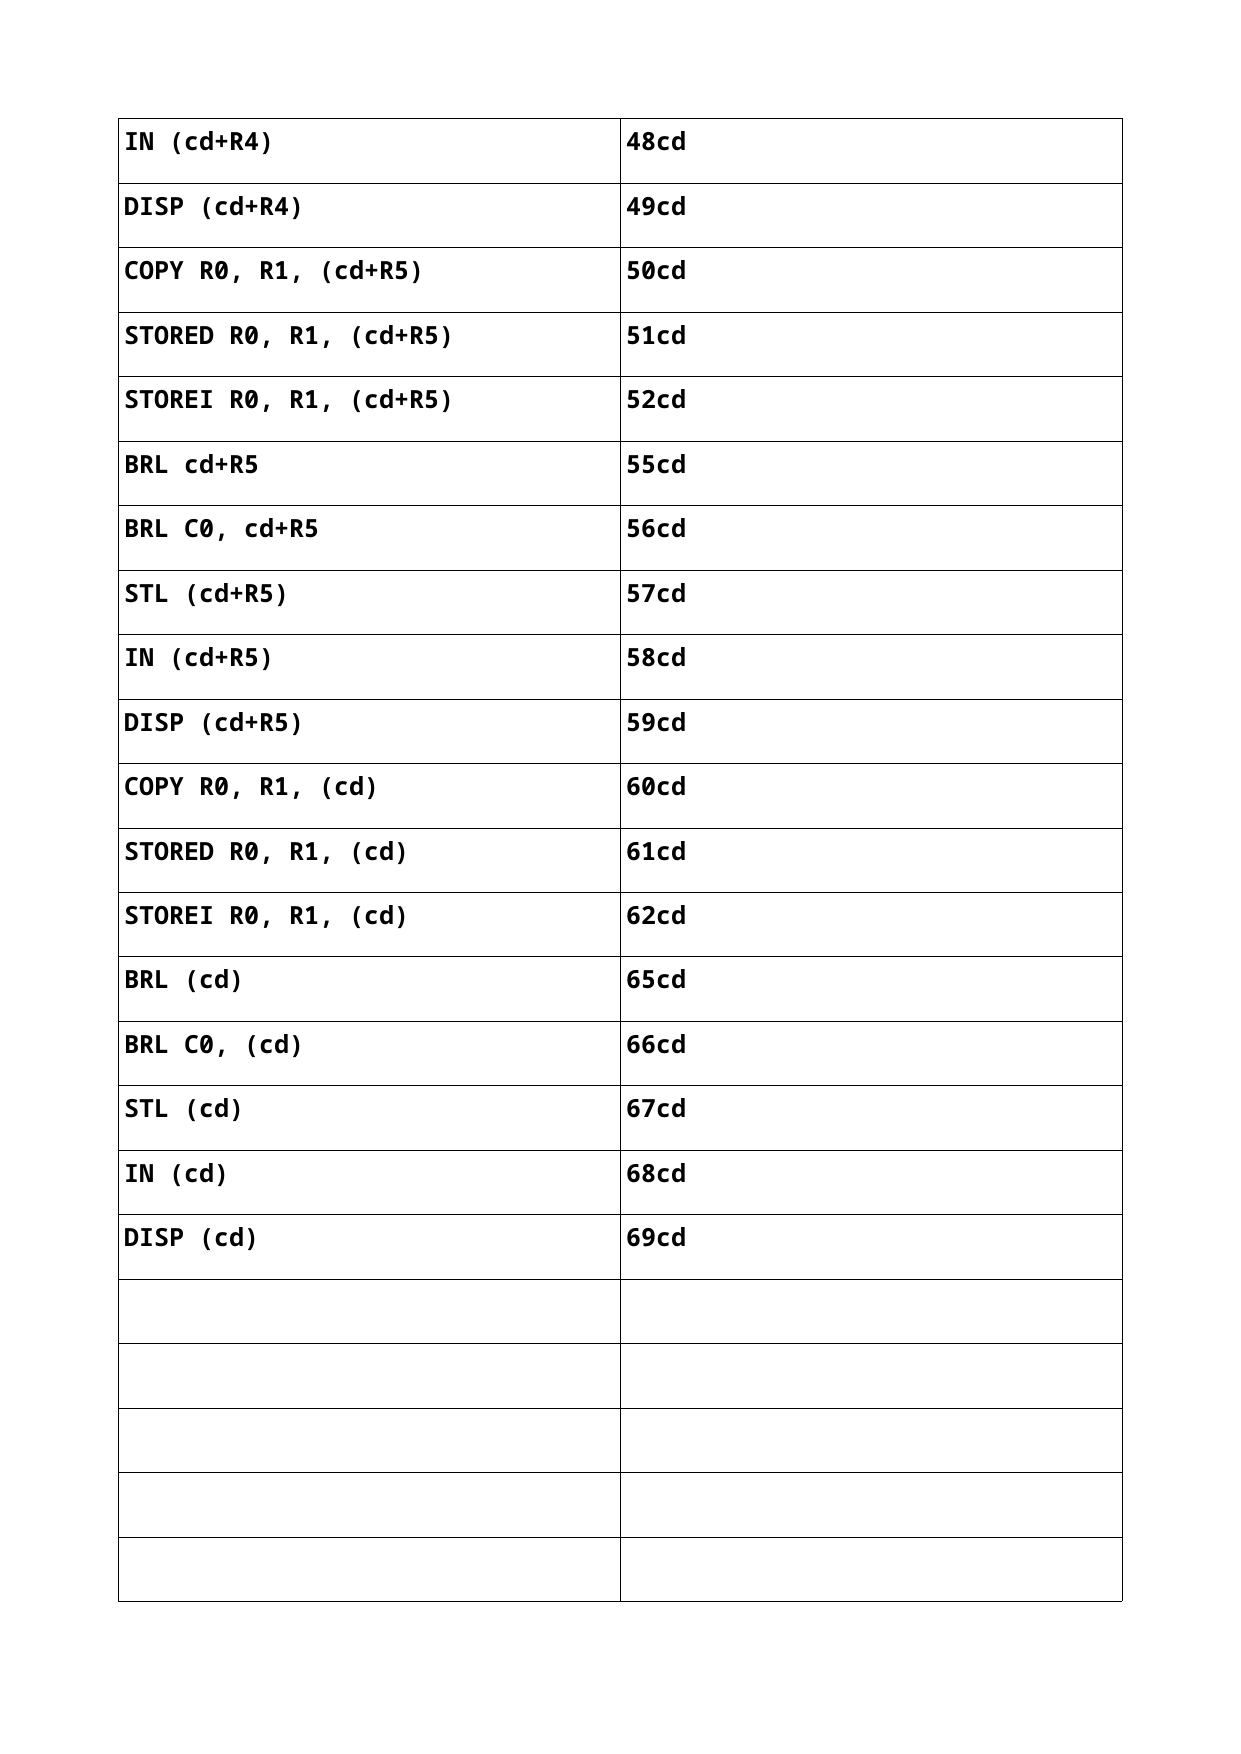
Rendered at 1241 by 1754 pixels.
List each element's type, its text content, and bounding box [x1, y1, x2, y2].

table_cell DISP (cd) [119, 1215, 620, 1279]
table_cell STL (cd) [119, 1086, 620, 1150]
table_cell [621, 1473, 1122, 1537]
table_cell IN (cd+R5) [119, 635, 620, 698]
table_cell DISP (cd+R4) [119, 184, 620, 247]
table_cell 55cd [621, 442, 1122, 505]
table_cell 52cd [621, 377, 1122, 441]
table_cell IN (cd+R4) [119, 119, 620, 183]
table_cell COPY R0, R1, (cd) [119, 764, 620, 827]
table_cell DISP (cd+R5) [119, 700, 620, 763]
table_cell BRL C0, (cd) [119, 1022, 620, 1085]
table_cell 61cd [621, 829, 1122, 892]
table_cell 51cd [621, 313, 1122, 376]
table_cell 59cd [621, 700, 1122, 763]
table_cell BRL cd+R5 [119, 442, 620, 505]
table_cell COPY R0, R1, (cd+R5) [119, 248, 620, 312]
table_cell IN (cd) [119, 1151, 620, 1214]
table_cell 66cd [621, 1022, 1122, 1085]
table_cell 48cd [621, 119, 1122, 183]
table_cell STL (cd+R5) [119, 571, 620, 634]
table_cell STOREI R0, R1, (cd+R5) [119, 377, 620, 441]
table_cell 57cd [621, 571, 1122, 634]
table_cell [621, 1538, 1122, 1601]
table_cell [119, 1344, 620, 1408]
table_cell [119, 1538, 620, 1601]
table_cell 56cd [621, 506, 1122, 569]
table_cell 50cd [621, 248, 1122, 312]
table_cell STORED R0, R1, (cd) [119, 829, 620, 892]
table_cell BRL (cd) [119, 957, 620, 1021]
table_cell STOREI R0, R1, (cd) [119, 893, 620, 956]
table_cell [621, 1280, 1122, 1343]
table_cell 68cd [621, 1151, 1122, 1214]
table_cell [119, 1409, 620, 1472]
table_cell BRL C0, cd+R5 [119, 506, 620, 569]
table_cell [621, 1344, 1122, 1408]
table_cell 62cd [621, 893, 1122, 956]
table_cell 60cd [621, 764, 1122, 827]
table_cell STORED R0, R1, (cd+R5) [119, 313, 620, 376]
table_cell [119, 1280, 620, 1343]
table_cell 49cd [621, 184, 1122, 247]
table_cell 65cd [621, 957, 1122, 1021]
table_cell 69cd [621, 1215, 1122, 1279]
table_cell 67cd [621, 1086, 1122, 1150]
table_cell [621, 1409, 1122, 1472]
table_cell [119, 1473, 620, 1537]
table_cell 58cd [621, 635, 1122, 698]
